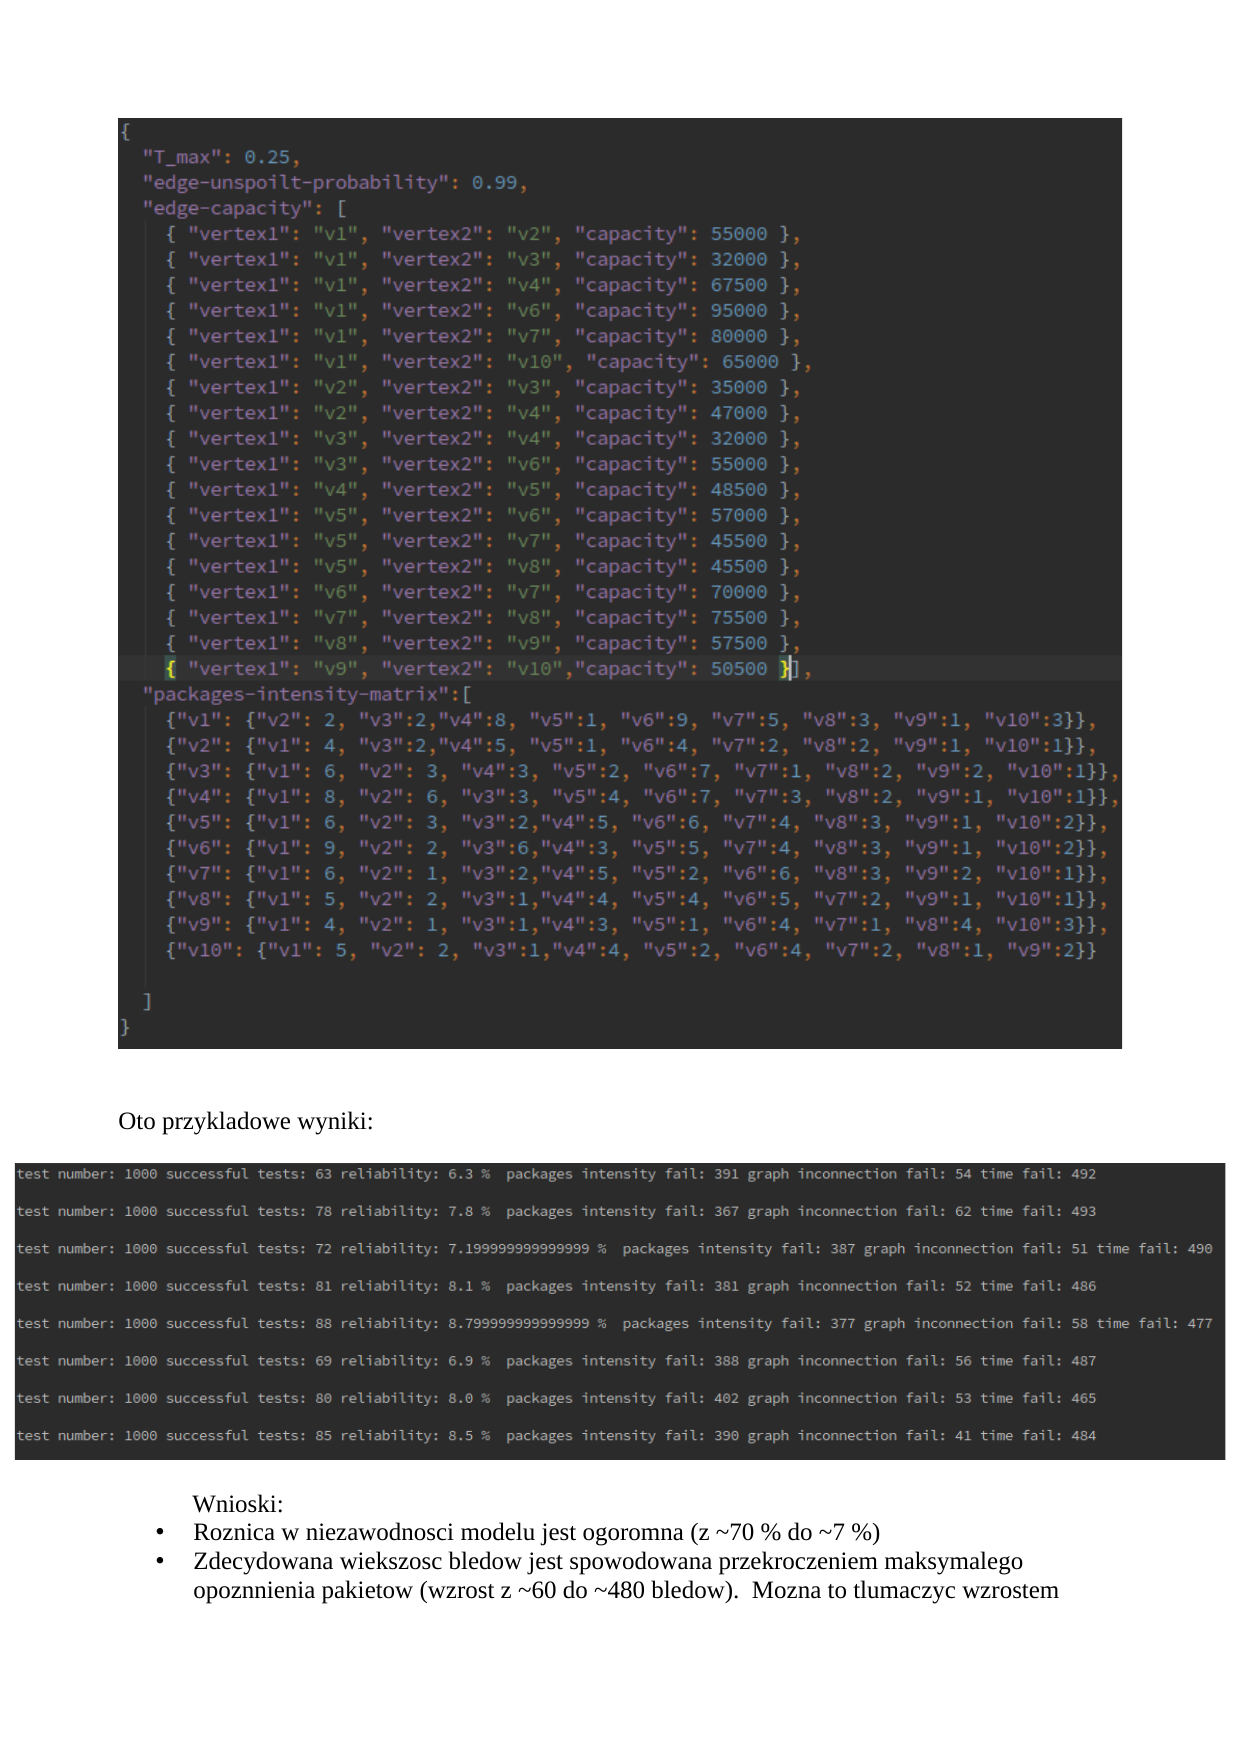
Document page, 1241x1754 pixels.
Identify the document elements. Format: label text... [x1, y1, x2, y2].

picture [14, 1163, 1226, 1460]
text Oto przykladowe wyniki: [118, 1106, 1122, 1134]
picture [118, 118, 1123, 1049]
text Wnioski: [118, 1489, 1122, 1517]
list Zdecydowana wiekszosc bledow jest spowodowana przekroczeniem maksymalego opoznnienia pakietow (wzrost z ~60 do ~480 bledow). Mozna to tlumaczyc wzrostem [156, 1546, 1122, 1604]
list Roznica w niezawodnosci modelu jest ogoromna (z ~70 % do ~7 %) [156, 1517, 1122, 1546]
